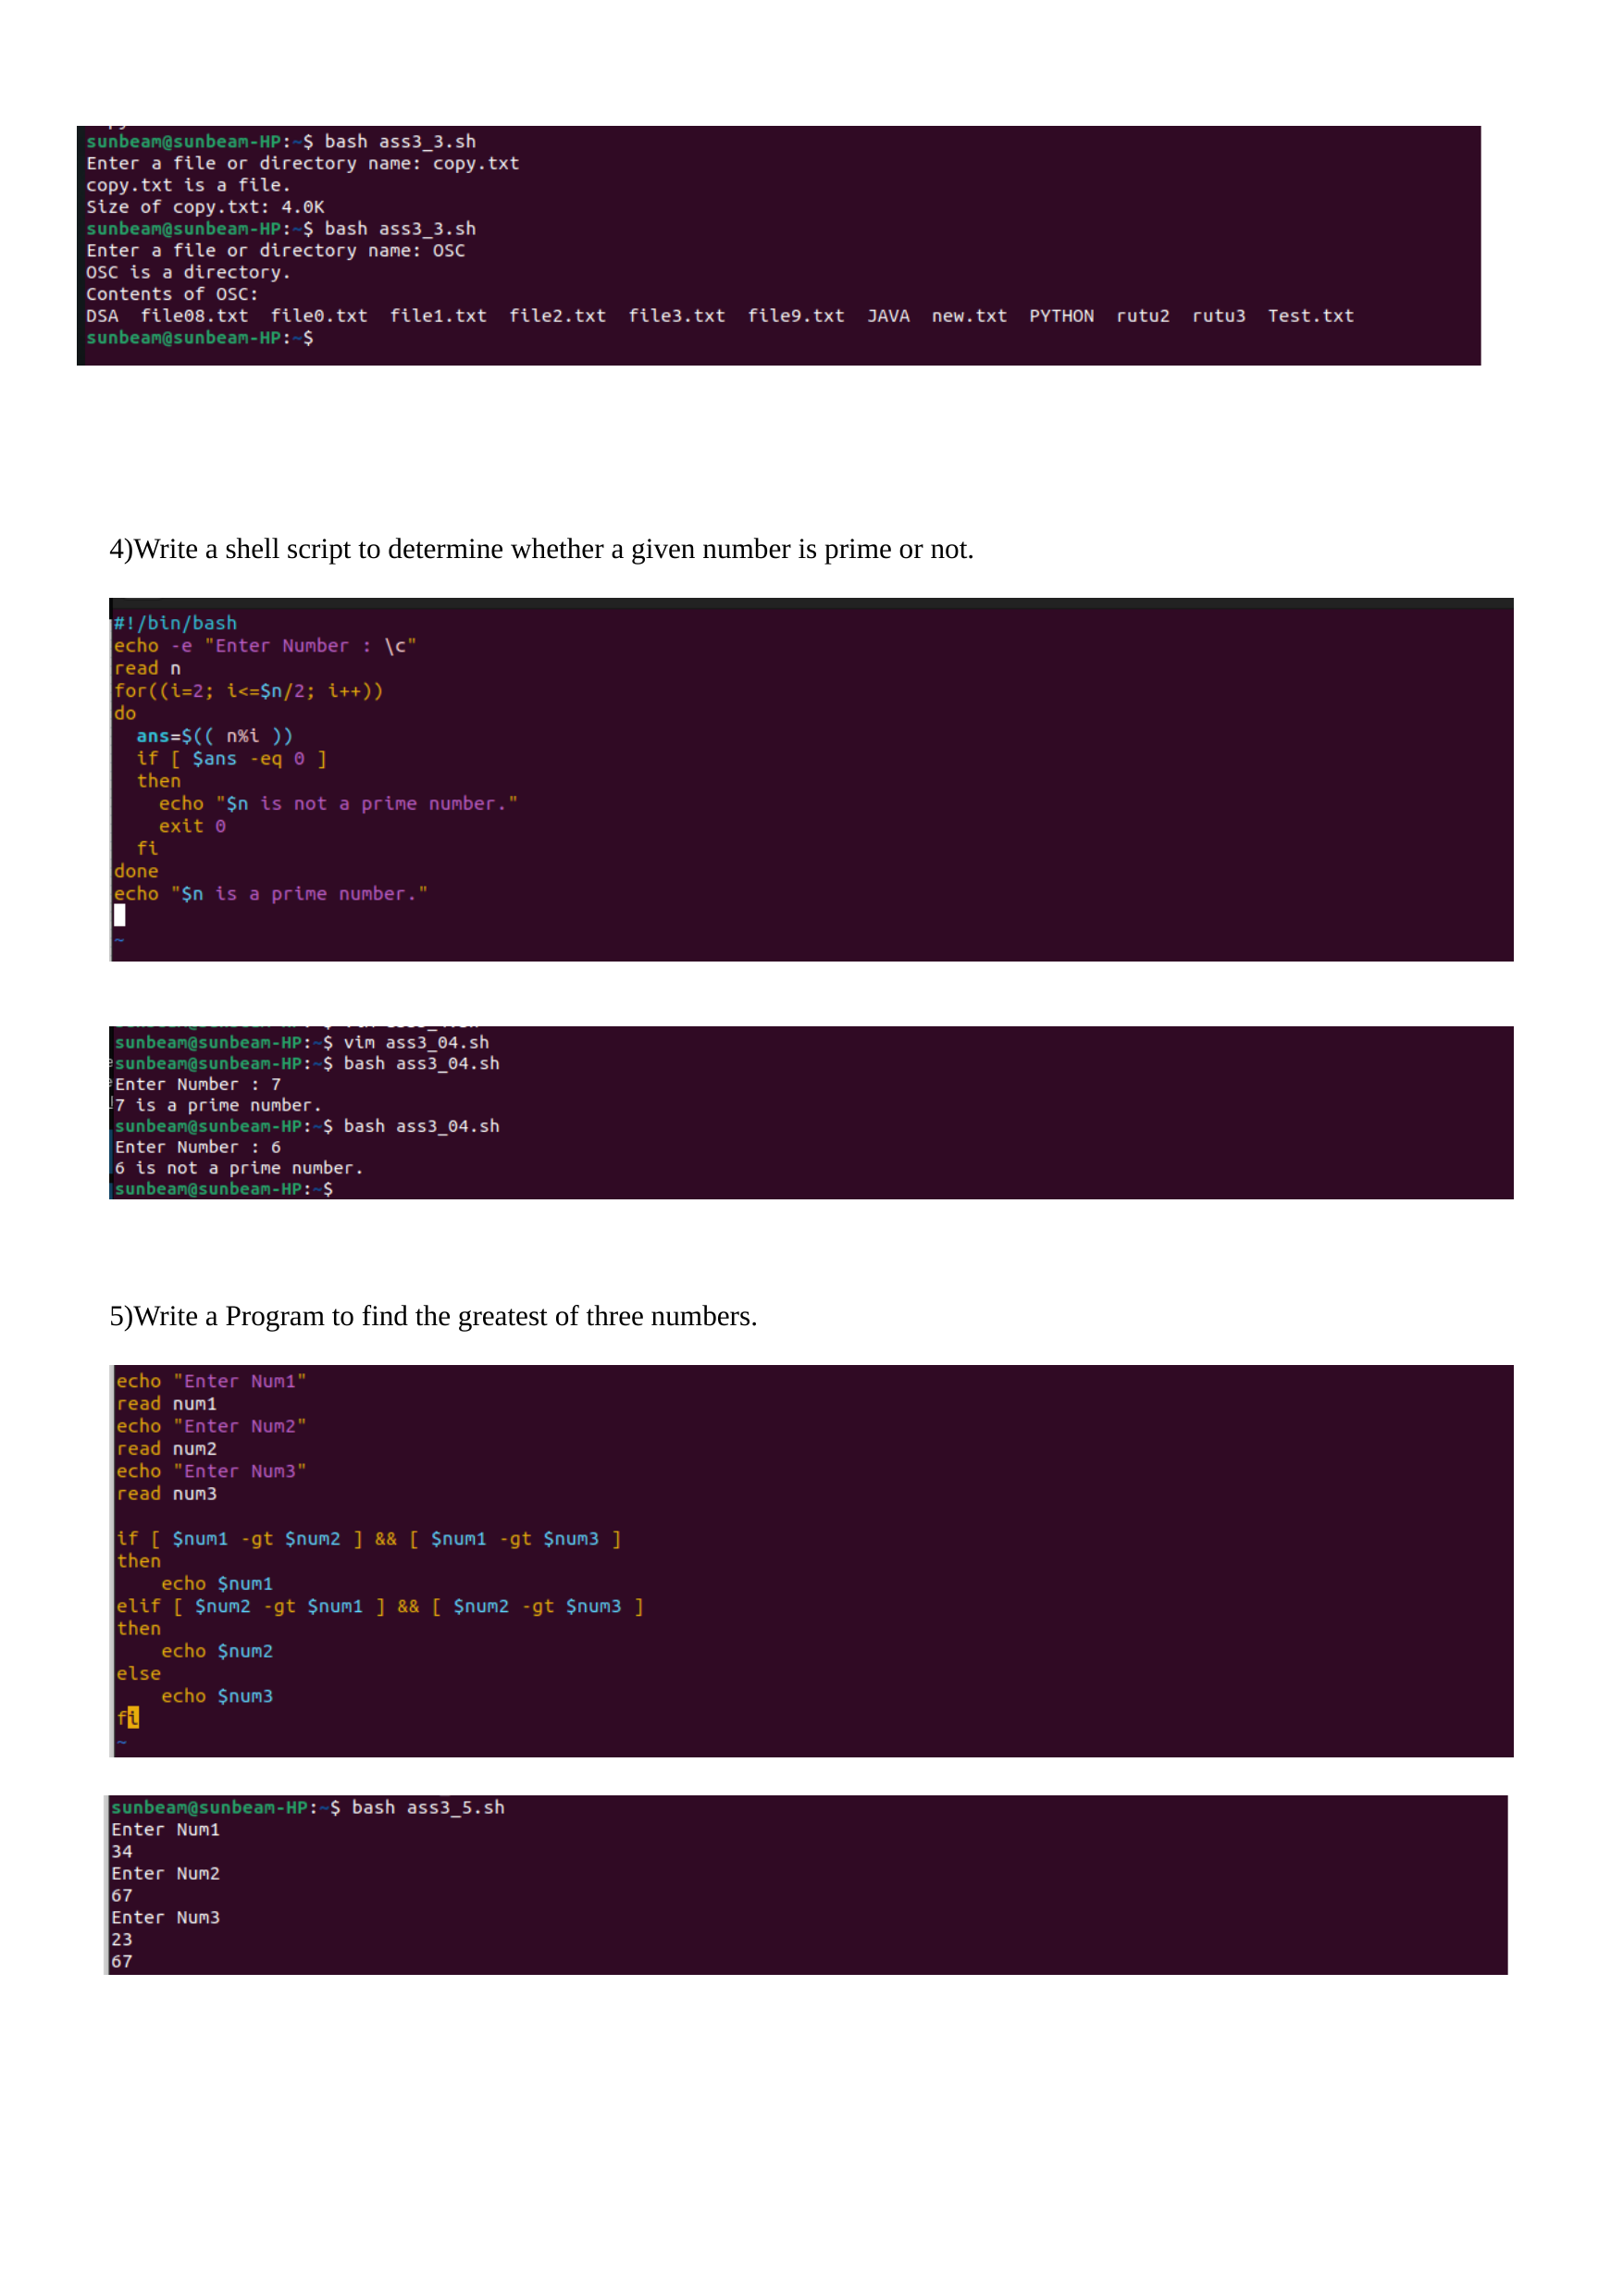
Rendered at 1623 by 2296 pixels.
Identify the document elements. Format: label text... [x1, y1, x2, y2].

picture [77, 126, 1481, 366]
picture [109, 598, 1514, 962]
picture [109, 1365, 1514, 1757]
text 5)Write a Program to find the greatest of three numbers. [109, 1298, 1514, 1332]
text 4)Write a shell script to determine whether a given number is prime or not. [109, 531, 1514, 565]
picture [109, 1026, 1514, 1199]
picture [103, 1795, 1508, 1975]
